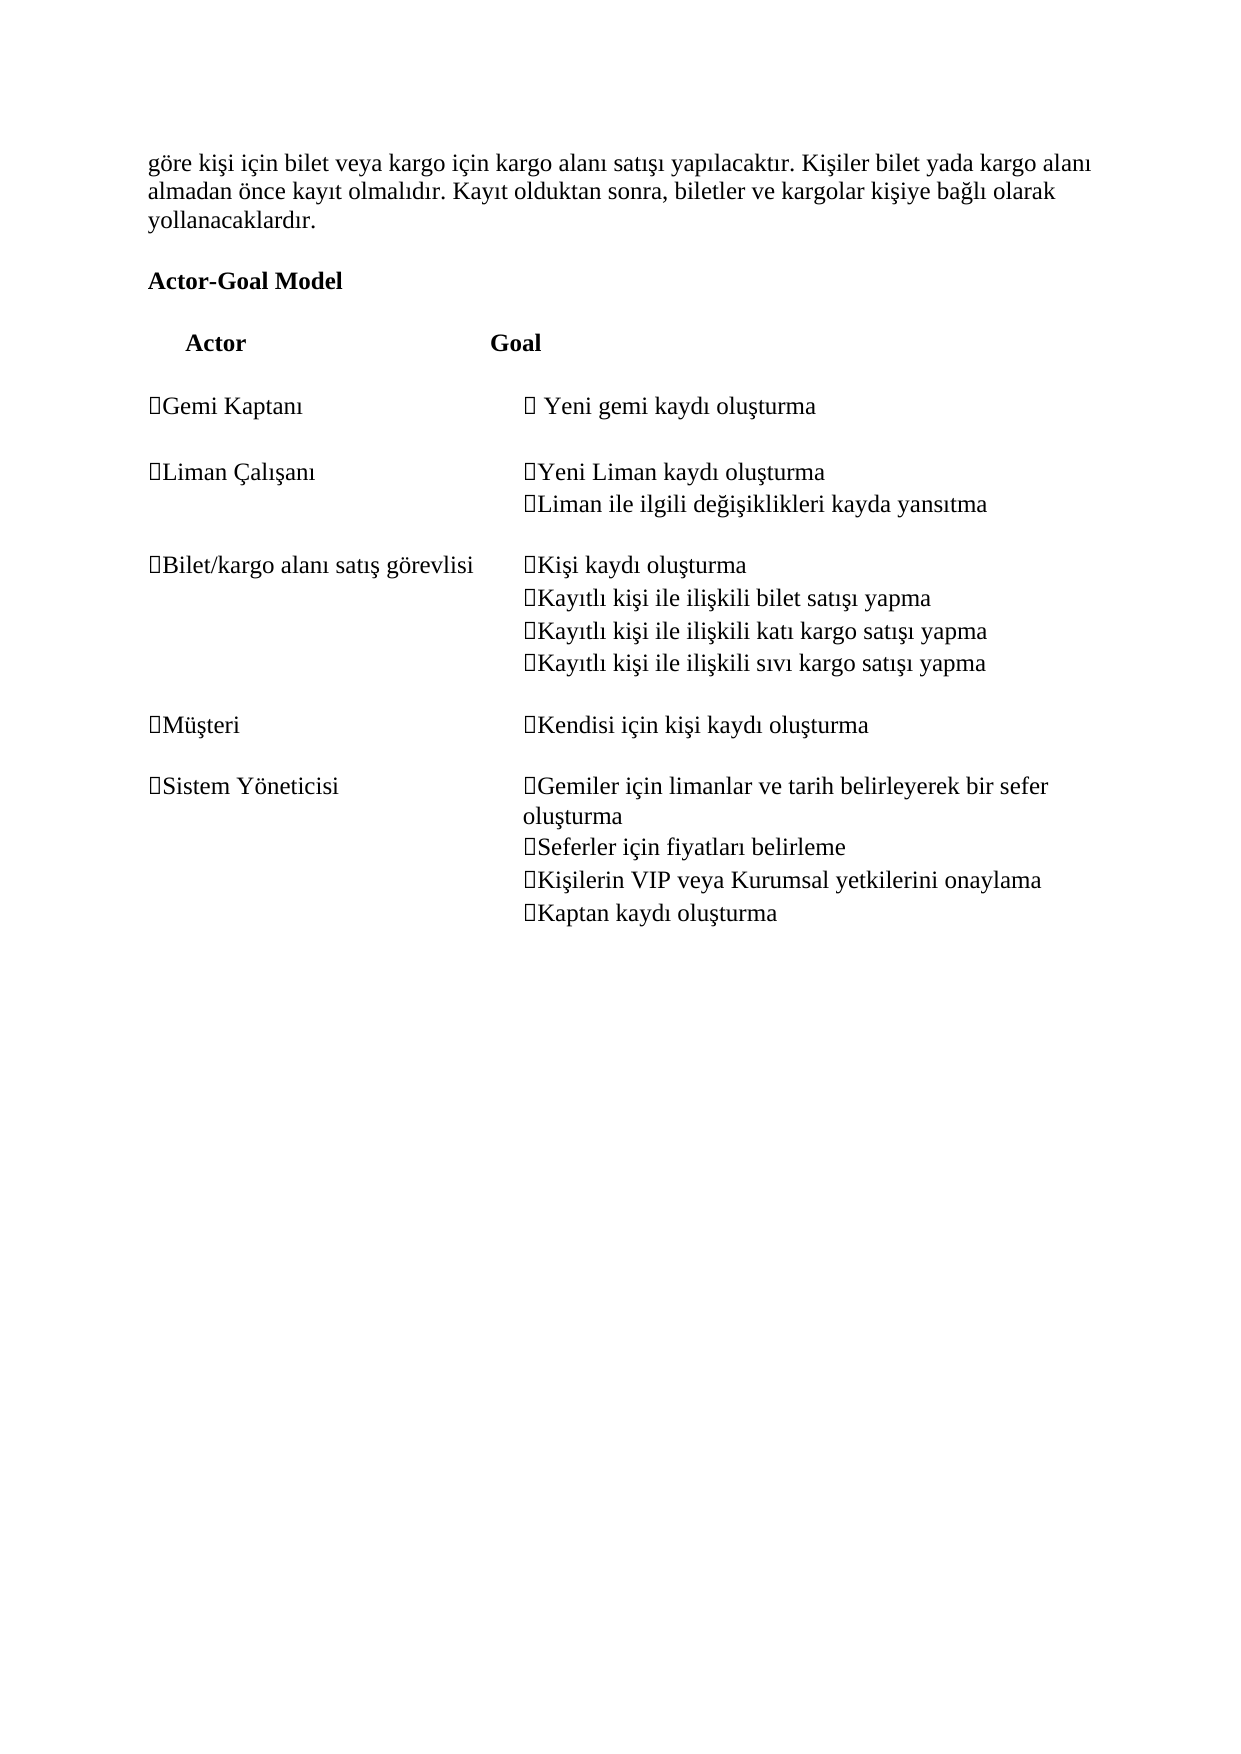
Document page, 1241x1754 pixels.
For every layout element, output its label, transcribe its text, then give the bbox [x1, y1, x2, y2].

text Müşteri Kendisi için kişi kaydı oluşturma [148, 707, 1093, 740]
text Kayıtlı kişi ile ilişkili sıvı kargo satışı yapma [148, 646, 1093, 679]
text Sistem Yöneticisi Gemiler için limanlar ve tarih belirleyerek bir sefer oluşturma [148, 769, 1093, 830]
text Liman ile ilgili değişiklikleri kayda yansıtma [148, 487, 1093, 519]
text Actor-Goal Model [148, 266, 1093, 295]
text Liman Çalışanı Yeni Liman kaydı oluşturma [148, 454, 1093, 487]
text göre kişi için bilet veya kargo için kargo alanı satışı yapılacaktır. Kişiler bilet yada kargo alanı almadan önce kayıt olmalıdır. Kayıt olduktan sonra, biletler ve kargolar kişiye bağlı olarak yollanacaklardır. [148, 148, 1093, 234]
text Kişilerin VIP veya Kurumsal yetkilerini onaylama [148, 863, 1093, 895]
text Actor Goal [148, 328, 1093, 357]
text Kayıtlı kişi ile ilişkili katı kargo satışı yapma [148, 613, 1093, 646]
text Gemi Kaptanı  Yeni gemi kaydı oluşturma [148, 389, 1093, 422]
text Seferler için fiyatları belirleme [148, 830, 1093, 863]
text Kayıtlı kişi ile ilişkili bilet satışı yapma [148, 581, 1093, 613]
text Kaptan kaydı oluşturma [148, 895, 1093, 928]
text Bilet/kargo alanı satış görevlisi Kişi kaydı oluşturma [148, 548, 1093, 581]
